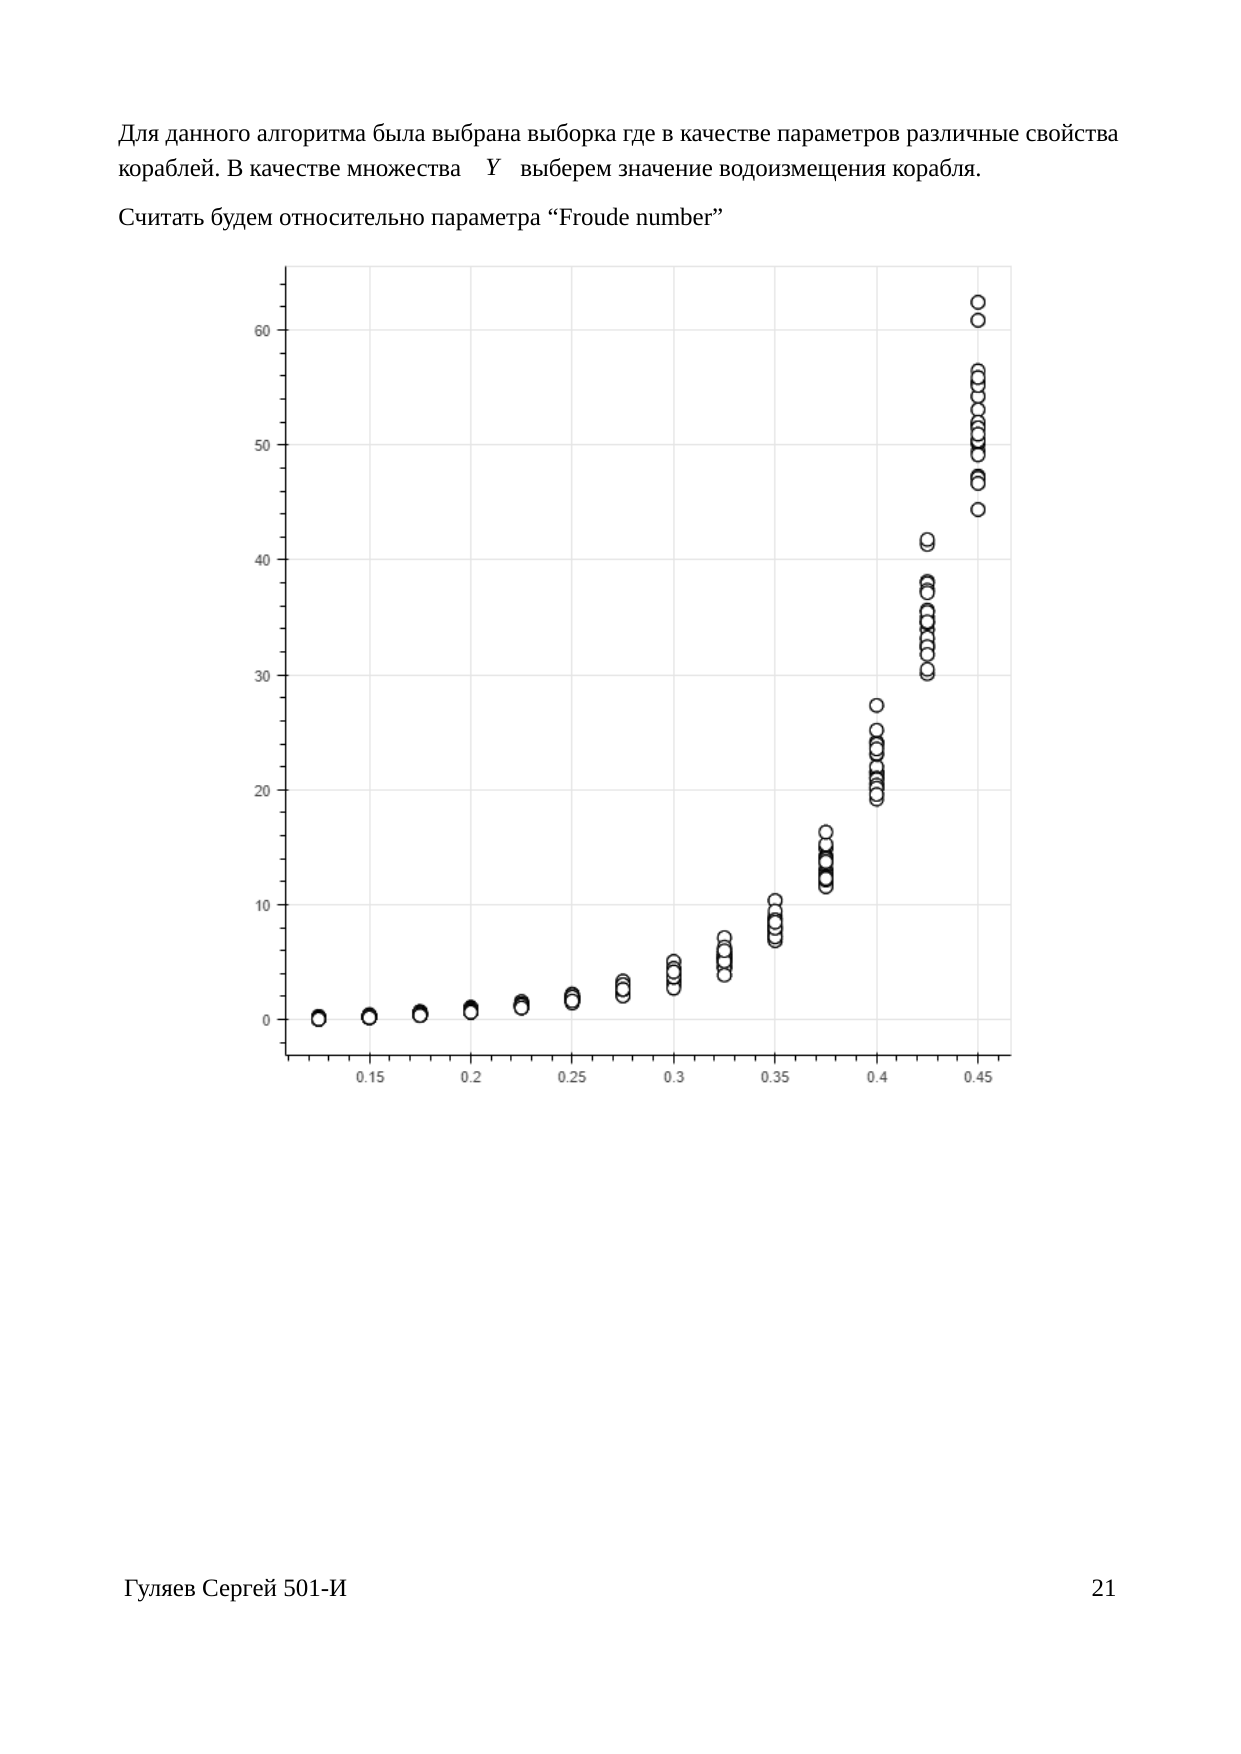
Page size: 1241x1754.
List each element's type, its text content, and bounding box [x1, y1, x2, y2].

text Считать будем относительно параметра “Froude number” [118, 202, 1122, 230]
picture [223, 259, 1052, 1088]
text Для данного алгоритма была выбрана выборка где в качестве параметров различные свойства кораблей. В качестве множества выберем значение водоизмещения корабля. [118, 118, 1122, 181]
